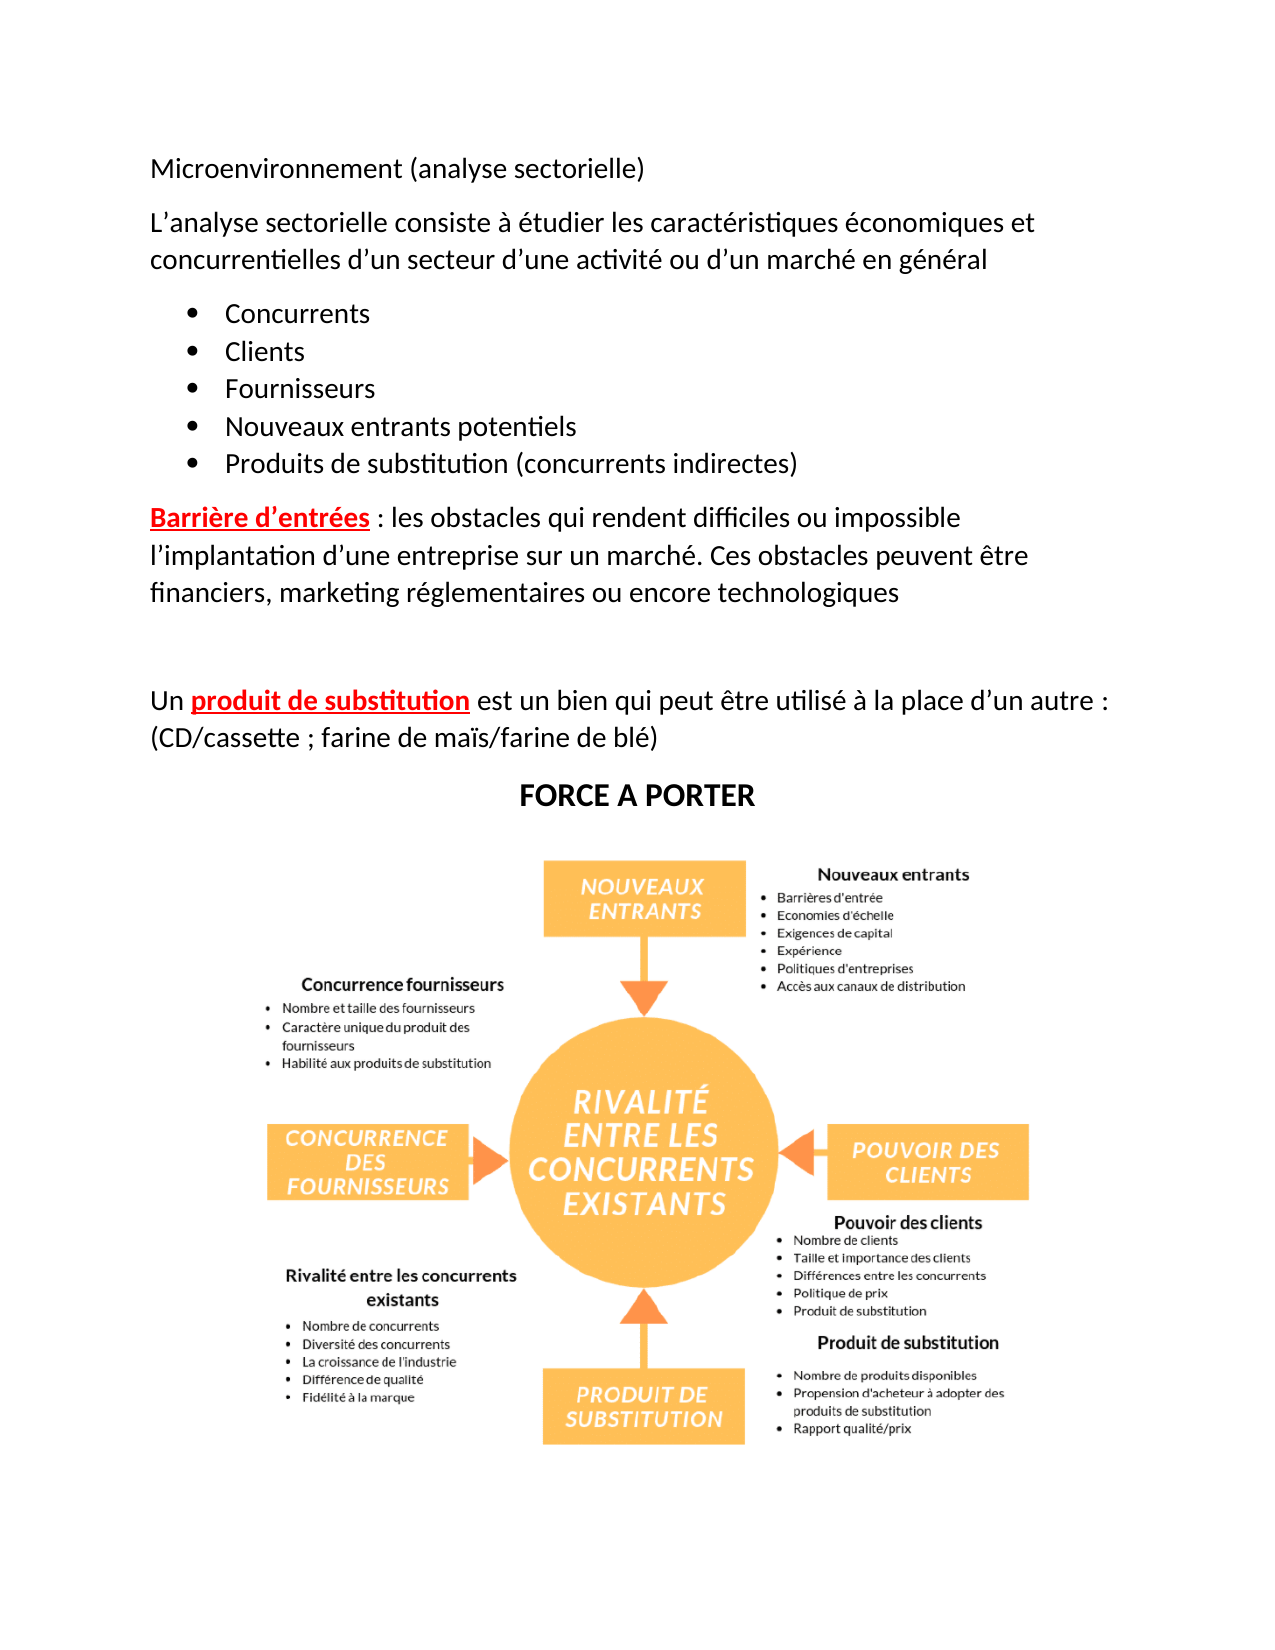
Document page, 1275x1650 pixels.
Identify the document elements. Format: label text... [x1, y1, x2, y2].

text Barrière d’entrées : les obstacles qui rendent difficiles ou impossible l’implantation d’une entreprise sur un marché. Ces obstacles peuvent être financiers, marketing réglementaires ou encore technologiques [150, 499, 1125, 609]
list Concurrents [187, 296, 1125, 331]
list Nouveaux entrants potentiels [187, 408, 1125, 443]
list Produits de substitution (concurrents indirectes) [187, 445, 1125, 481]
text FORCE A PORTER [150, 773, 1125, 814]
text Microenvironnement (analyse sectorielle) [150, 150, 1125, 186]
list Fournisseurs [187, 370, 1125, 406]
text L’analyse sectorielle consiste à étudier les caractéristiques économiques et concurrentielles d’un secteur d’une activité ou d’un marché en général [150, 204, 1125, 277]
text Un produit de substitution est un bien qui peut être utilisé à la place d’un autre : (CD/cassette ; farine de maïs/farine de blé) [150, 682, 1125, 755]
list Clients [187, 333, 1125, 368]
